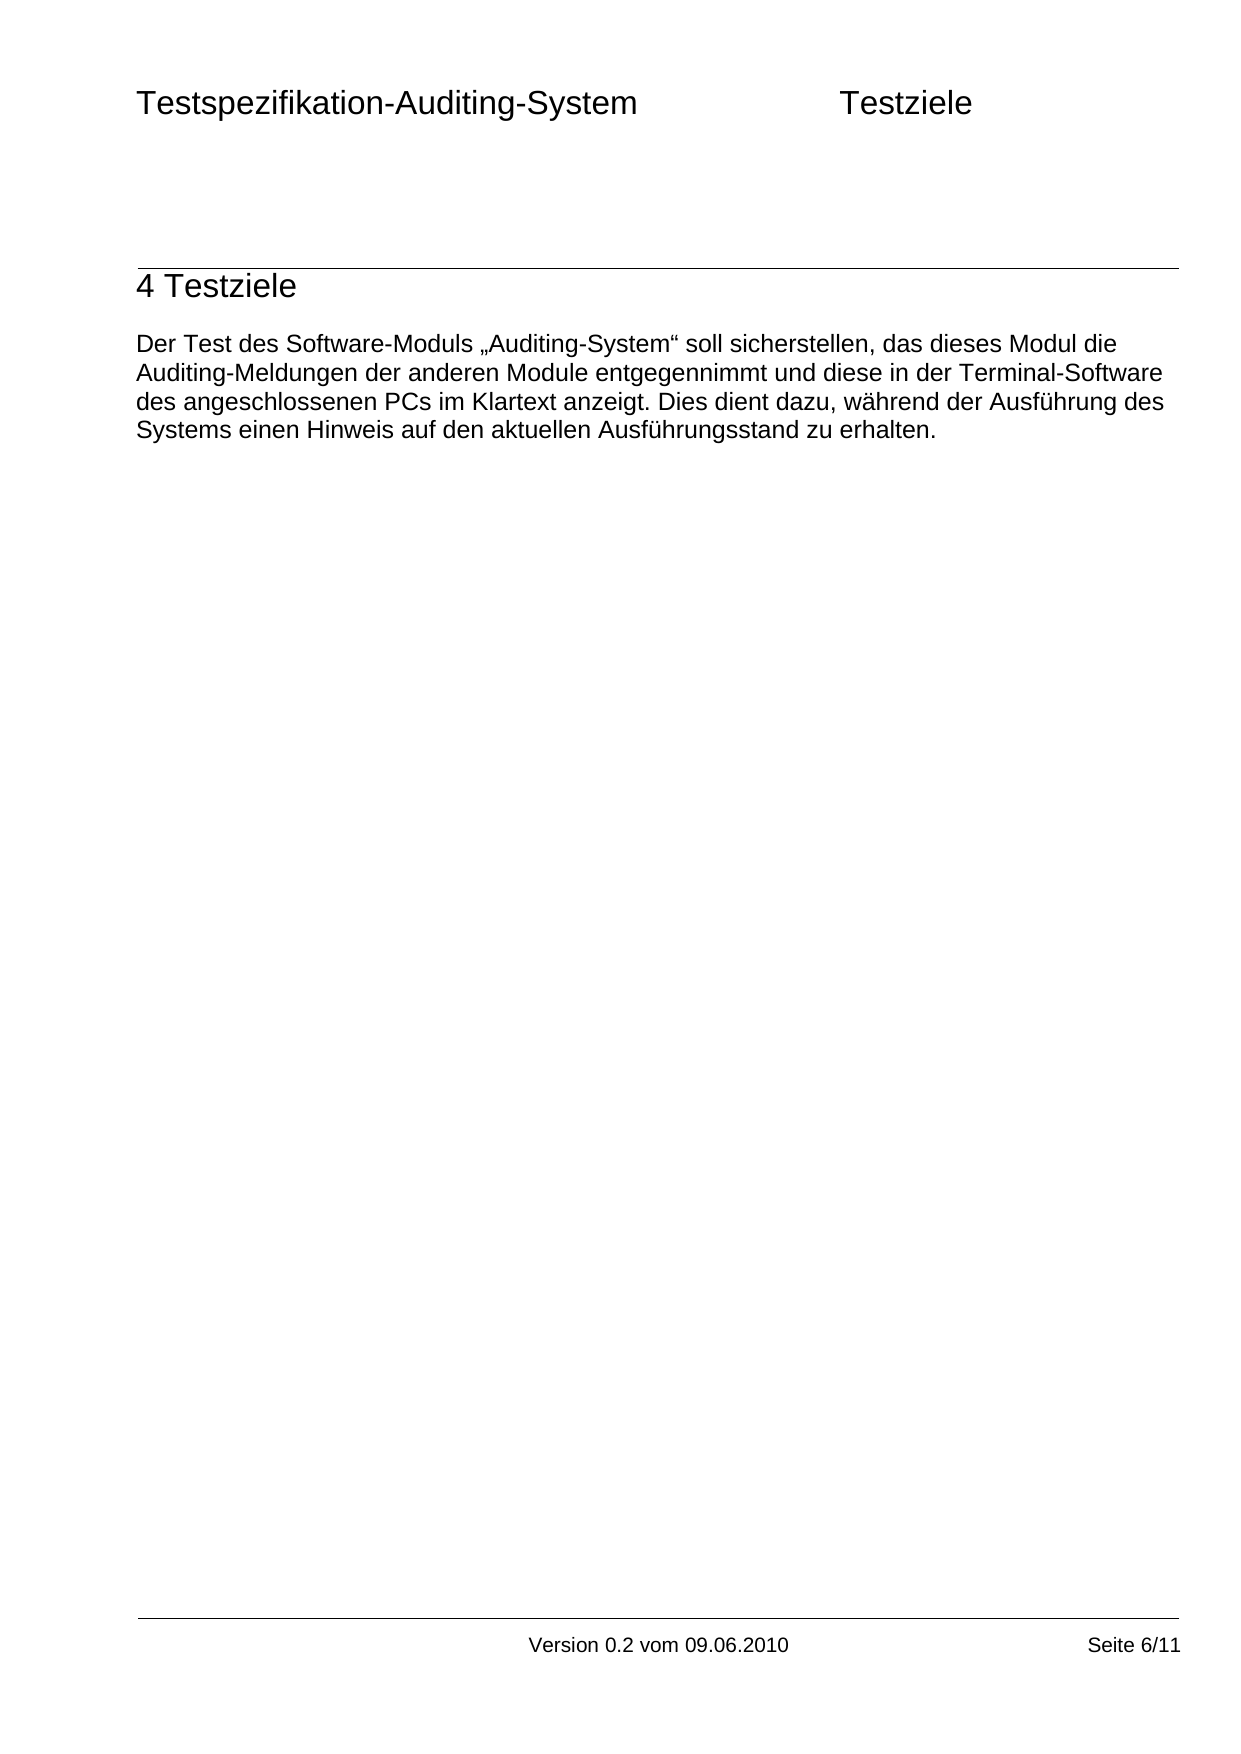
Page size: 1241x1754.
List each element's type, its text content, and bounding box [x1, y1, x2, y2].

text Der Test des Software-Moduls „Auditing-System“ soll sicherstellen, das dieses Modul die Auditing-Meldungen der anderen Module entgegennimmt und diese in der Terminal-Software des angeschlossenen PCs im Klartext anzeigt. Dies dient dazu, während der Ausführung des Systems einen Hinweis auf den aktuellen Ausführungsstand zu erhalten. [136, 329, 1181, 444]
subtitle Testziele [136, 289, 1181, 304]
